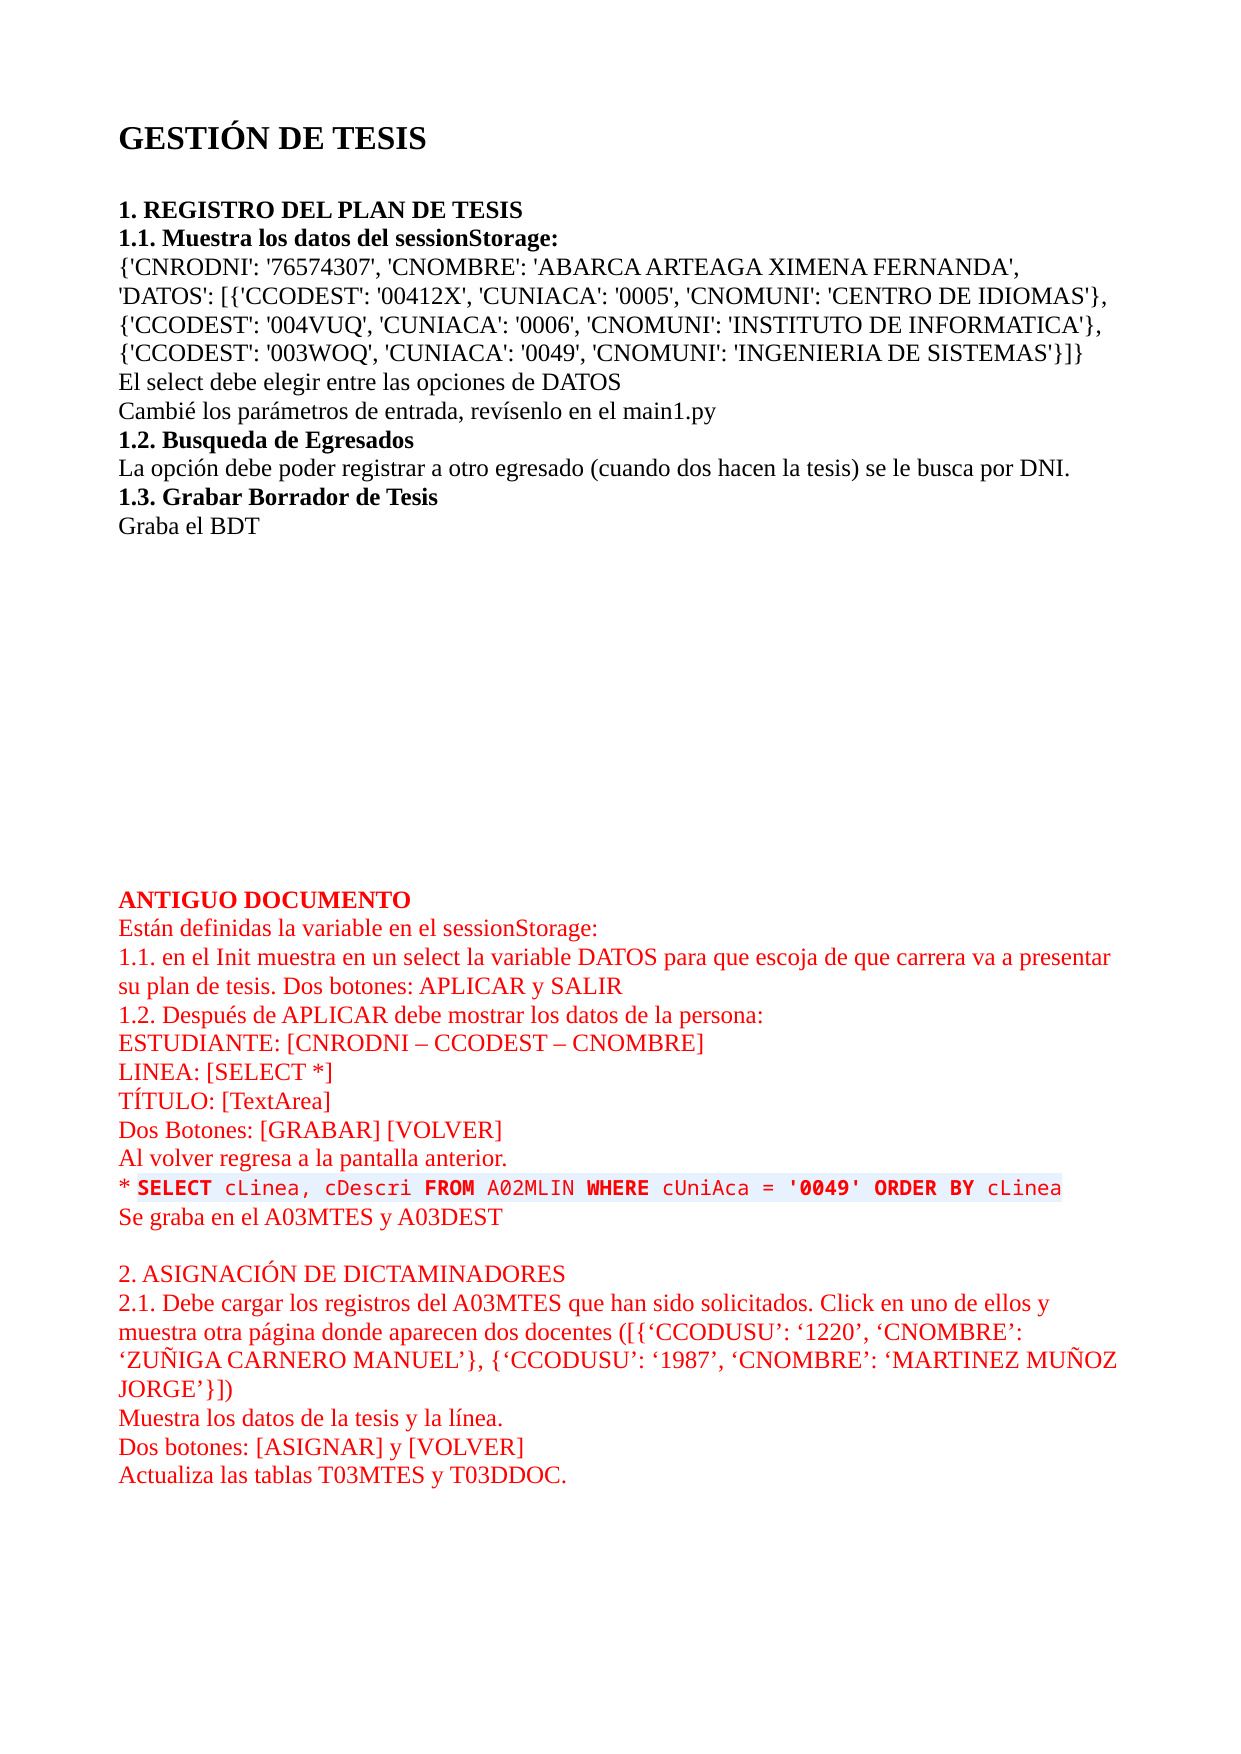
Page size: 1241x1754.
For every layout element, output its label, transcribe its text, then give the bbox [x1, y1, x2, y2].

text Al volver regresa a la pantalla anterior. [118, 1143, 1122, 1172]
text Se graba en el A03MTES y A03DEST [118, 1202, 1122, 1231]
text 1.1. Muestra los datos del sessionStorage: [118, 223, 1122, 252]
text 1. REGISTRO DEL PLAN DE TESIS [118, 195, 1122, 223]
text ESTUDIANTE: [CNRODNI – CCODEST – CNOMBRE] [118, 1028, 1122, 1057]
text {'CNRODNI': '76574307', 'CNOMBRE': 'ABARCA ARTEAGA XIMENA FERNANDA', 'DATOS': [{'CCODEST': '00412X', 'CUNIACA': '0005', 'CNOMUNI': 'CENTRO DE IDIOMAS'}, {'CCODEST': '004VUQ', 'CUNIACA': '0006', 'CNOMUNI': 'INSTITUTO DE INFORMATICA'}, {'CCODEST': '003WOQ', 'CUNIACA': '0049', 'CNOMUNI': 'INGENIERIA DE SISTEMAS'}]} [118, 252, 1122, 367]
text * SELECT cLinea, cDescri FROM A02MLIN WHERE cUniAca = '0049' ORDER BY cLinea [118, 1172, 1122, 1202]
text El select debe elegir entre las opciones de DATOS [118, 367, 1122, 396]
text 2. ASIGNACIÓN DE DICTAMINADORES [118, 1259, 1122, 1288]
text Están definidas la variable en el sessionStorage: [118, 913, 1122, 942]
text Dos Botones: [GRABAR] [VOLVER] [118, 1115, 1122, 1143]
text TÍTULO: [TextArea] [118, 1086, 1122, 1115]
text 2.1. Debe cargar los registros del A03MTES que han sido solicitados. Click en uno de ellos y muestra otra página donde aparecen dos docentes ([{‘CCODUSU’: ‘1220’, ‘CNOMBRE’: ‘ZUÑIGA CARNERO MANUEL’}, {‘CCODUSU’: ‘1987’, ‘CNOMBRE’: ‘MARTINEZ MUÑOZ JORGE’}]) [118, 1288, 1122, 1403]
text Muestra los datos de la tesis y la línea. [118, 1403, 1122, 1432]
text 1.2. Busqueda de Egresados [118, 425, 1122, 453]
text 1.1. en el Init muestra en un select la variable DATOS para que escoja de que carrera va a presentar su plan de tesis. Dos botones: APLICAR y SALIR [118, 942, 1122, 1000]
text 1.3. Grabar Borrador de Tesis [118, 482, 1122, 511]
text ANTIGUO DOCUMENTO [118, 885, 1122, 913]
text Graba el BDT [118, 511, 1122, 540]
text GESTIÓN DE TESIS [118, 118, 1122, 156]
text Actualiza las tablas T03MTES y T03DDOC. [118, 1461, 1122, 1489]
text LINEA: [SELECT *] [118, 1057, 1122, 1086]
text 1.2. Después de APLICAR debe mostrar los datos de la persona: [118, 1000, 1122, 1028]
text Dos botones: [ASIGNAR] y [VOLVER] [118, 1432, 1122, 1461]
text Cambié los parámetros de entrada, revísenlo en el main1.py [118, 396, 1122, 425]
text La opción debe poder registrar a otro egresado (cuando dos hacen la tesis) se le busca por DNI. [118, 453, 1122, 482]
